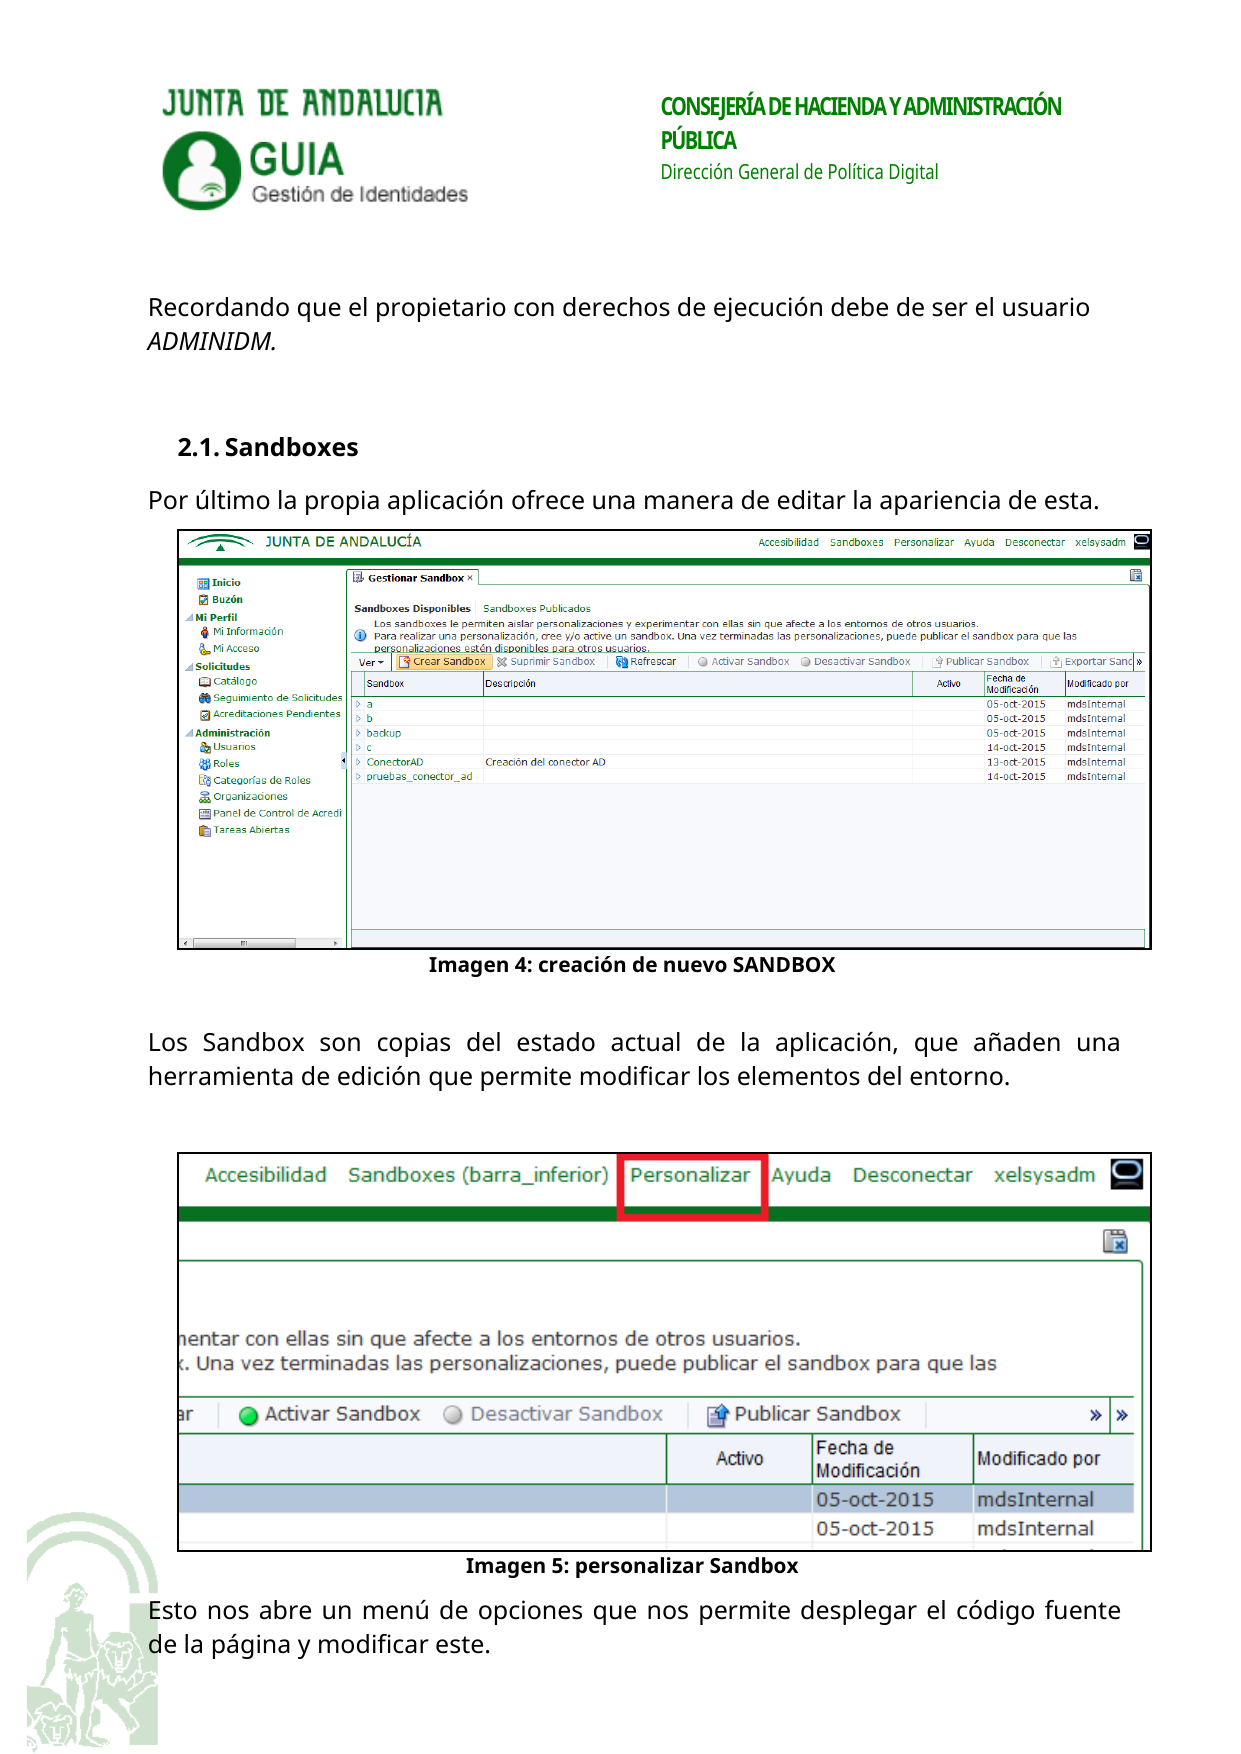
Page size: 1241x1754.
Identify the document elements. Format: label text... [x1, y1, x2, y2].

text Esto nos abre un menú de opciones que nos permite desplegar el código fuente de la página y modificar este. [161, 1593, 1122, 1661]
text Los Sandbox son copias del estado actual de la aplicación, que añaden una herramienta de edición que permite modificar los elementos del entorno. [148, 1025, 1122, 1093]
text Imagen 5: personalizar Sandbox [161, 1552, 1122, 1580]
picture [179, 1154, 1150, 1550]
picture [152, 1611, 159, 1617]
text Por último la propia aplicación ofrece una manera de editar la apariencia de esta. [148, 482, 1122, 517]
picture [26, 1511, 159, 1753]
text Imagen 4: creación de nuevo SANDBOX [148, 950, 1122, 978]
picture [147, 82, 498, 225]
subtitle Sandboxes [177, 430, 1122, 464]
text Recordando que el propietario con derechos de ejecución debe de ser el usuario ADMINIDM. [148, 290, 1122, 358]
picture [151, 1641, 158, 1651]
picture [179, 531, 1150, 948]
picture [152, 1603, 159, 1609]
